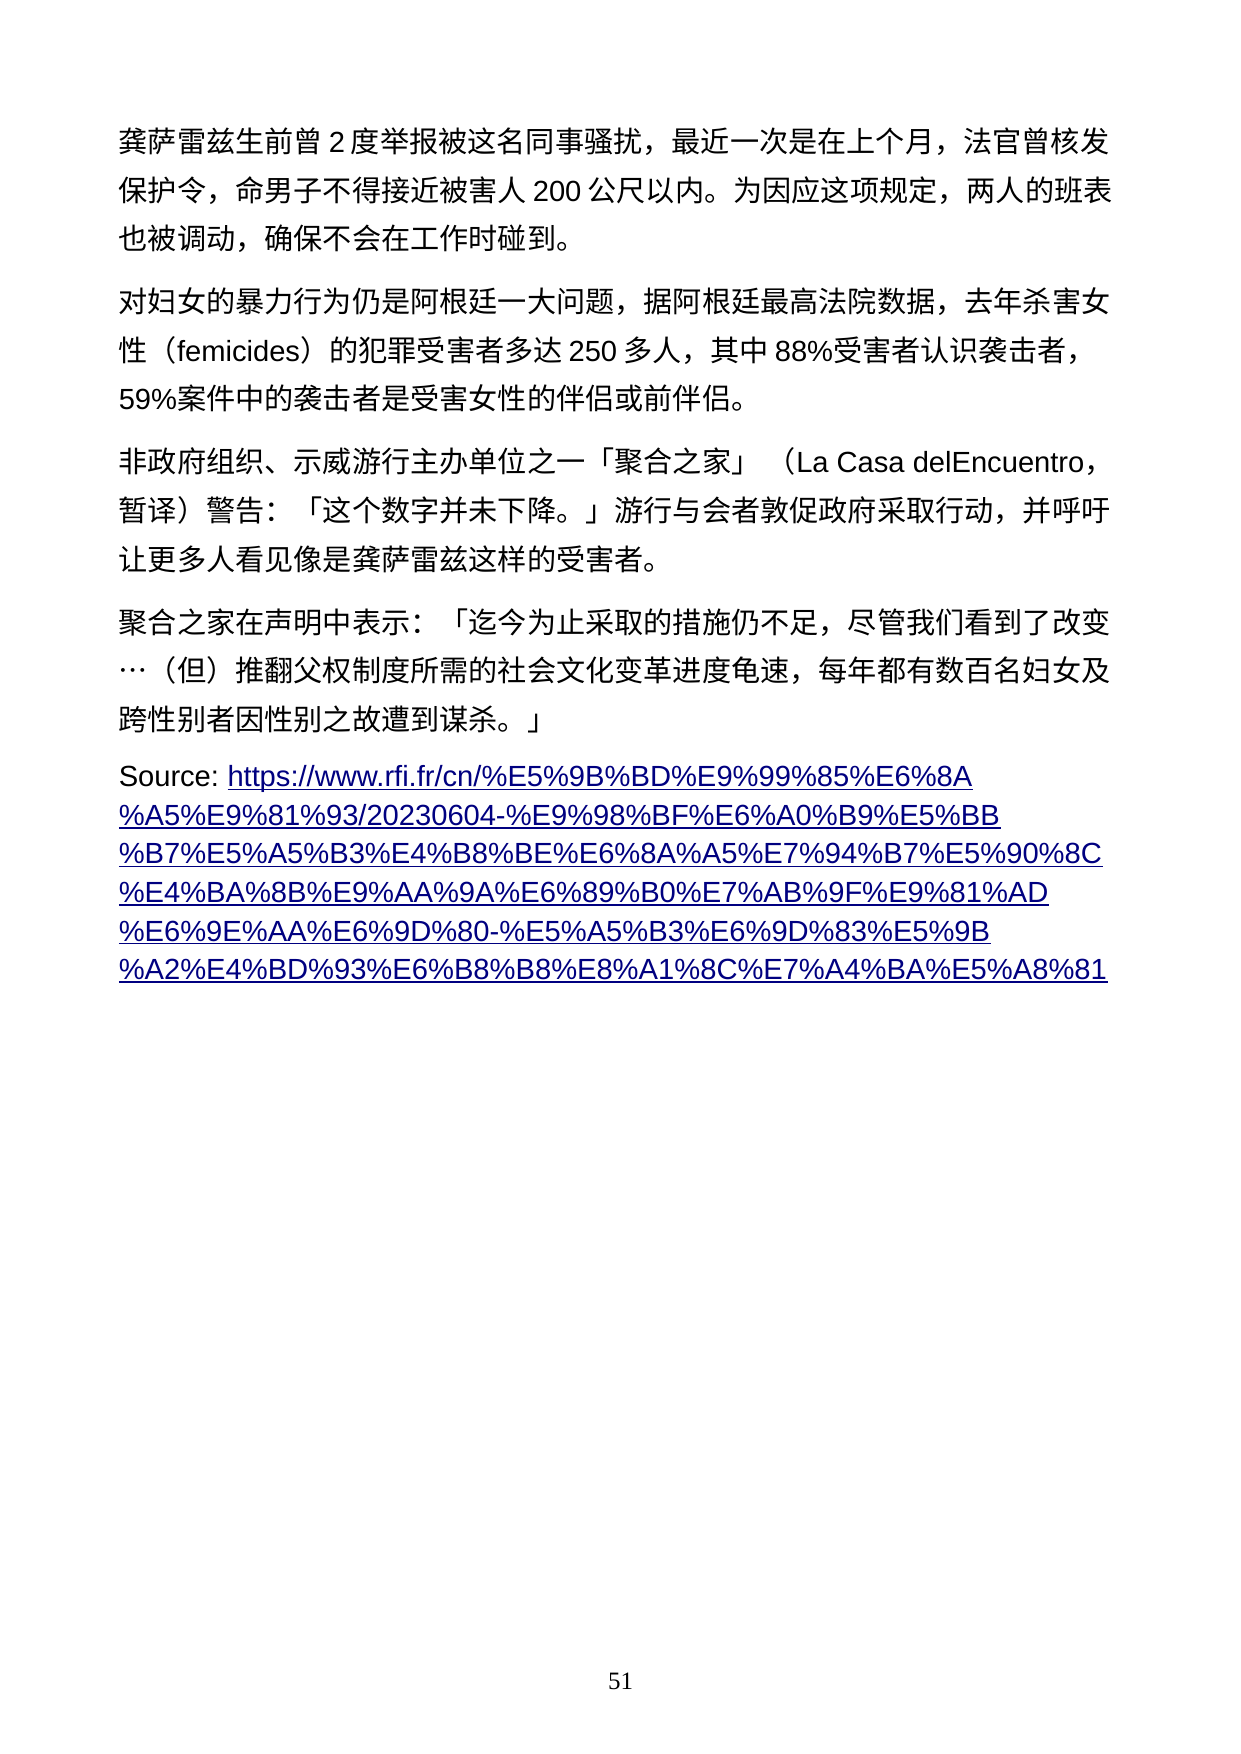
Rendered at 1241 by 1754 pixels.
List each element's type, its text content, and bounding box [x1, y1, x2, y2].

text 对妇女的暴力行为仍是阿根廷一大问题，据阿根廷最高法院数据，去年杀害女性（femicides）的犯罪受害者多达250多人，其中88%受害者认识袭击者，59%案件中的袭击者是受害女性的伴侣或前伴侣。 [118, 279, 1122, 418]
text Source: https://www.rfi.fr/cn/%E5%9B%BD%E9%99%85%E6%8A%A5%E9%81%93/20230604-%E9%98%BF%E6%A0%B9%E5%BB%B7%E5%A5%B3%E4%B8%BE%E6%8A%A5%E7%94%B7%E5%90%8C%E4%BA%8B%E9%AA%9A%E6%89%B0%E7%AB%9F%E9%81%AD%E6%9E%AA%E6%9D%80-%E5%A5%B3%E6%9D%83%E5%9B%A2%E4%BD%93%E6%B8%B8%E8%A1%8C%E7%A4%BA%E5%A8%81 [118, 759, 1122, 986]
text 非政府组织、示威游行主办单位之一「聚合之家」 （La Casa delEncuentro，暂译）警告：「这个数字并未下降。」游行与会者敦促政府采取行动，并呼吁让更多人看见像是龚萨雷兹这样的受害者。 [118, 439, 1122, 578]
text 聚合之家在声明中表示：「迄今为止采取的措施仍不足，尽管我们看到了改变…（但）推翻父权制度所需的社会文化变革进度龟速，每年都有数百名妇女及跨性别者因性别之故遭到谋杀。」 [118, 599, 1122, 738]
text 龚萨雷兹生前曾2度举报被这名同事骚扰，最近一次是在上个月，法官曾核发保护令，命男子不得接近被害人200公尺以内。为因应这项规定，两人的班表也被调动，确保不会在工作时碰到。 [118, 118, 1122, 258]
